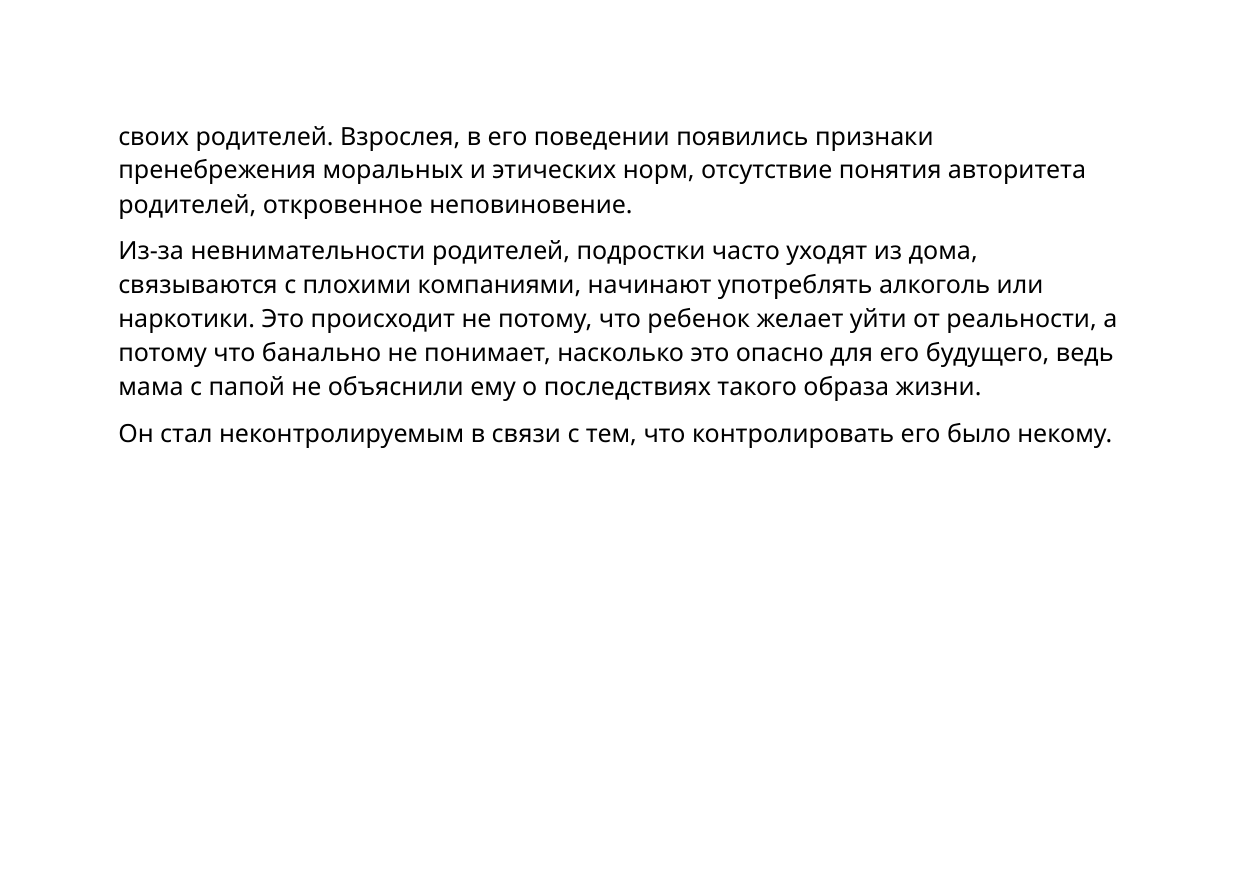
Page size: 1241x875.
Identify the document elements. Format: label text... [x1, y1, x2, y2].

text Он стал неконтролируемым в связи с тем, что контролировать его было некому. [118, 416, 1122, 450]
text своих родителей. Взрослея, в его поведении появились признаки пренебрежения моральных и этических норм, отсутствие понятия авторитета родителей, откровенное неповиновение. [118, 118, 1122, 220]
text Из-за невнимательности родителей, подростки часто уходят из дома, связываются с плохими компаниями, начинают употреблять алкоголь или наркотики. Это происходит не потому, что ребенок желает уйти от реальности, а потому что банально не понимает, насколько это опасно для его будущего, ведь мама с папой не объяснили ему о последствиях такого образа жизни. [118, 233, 1122, 403]
